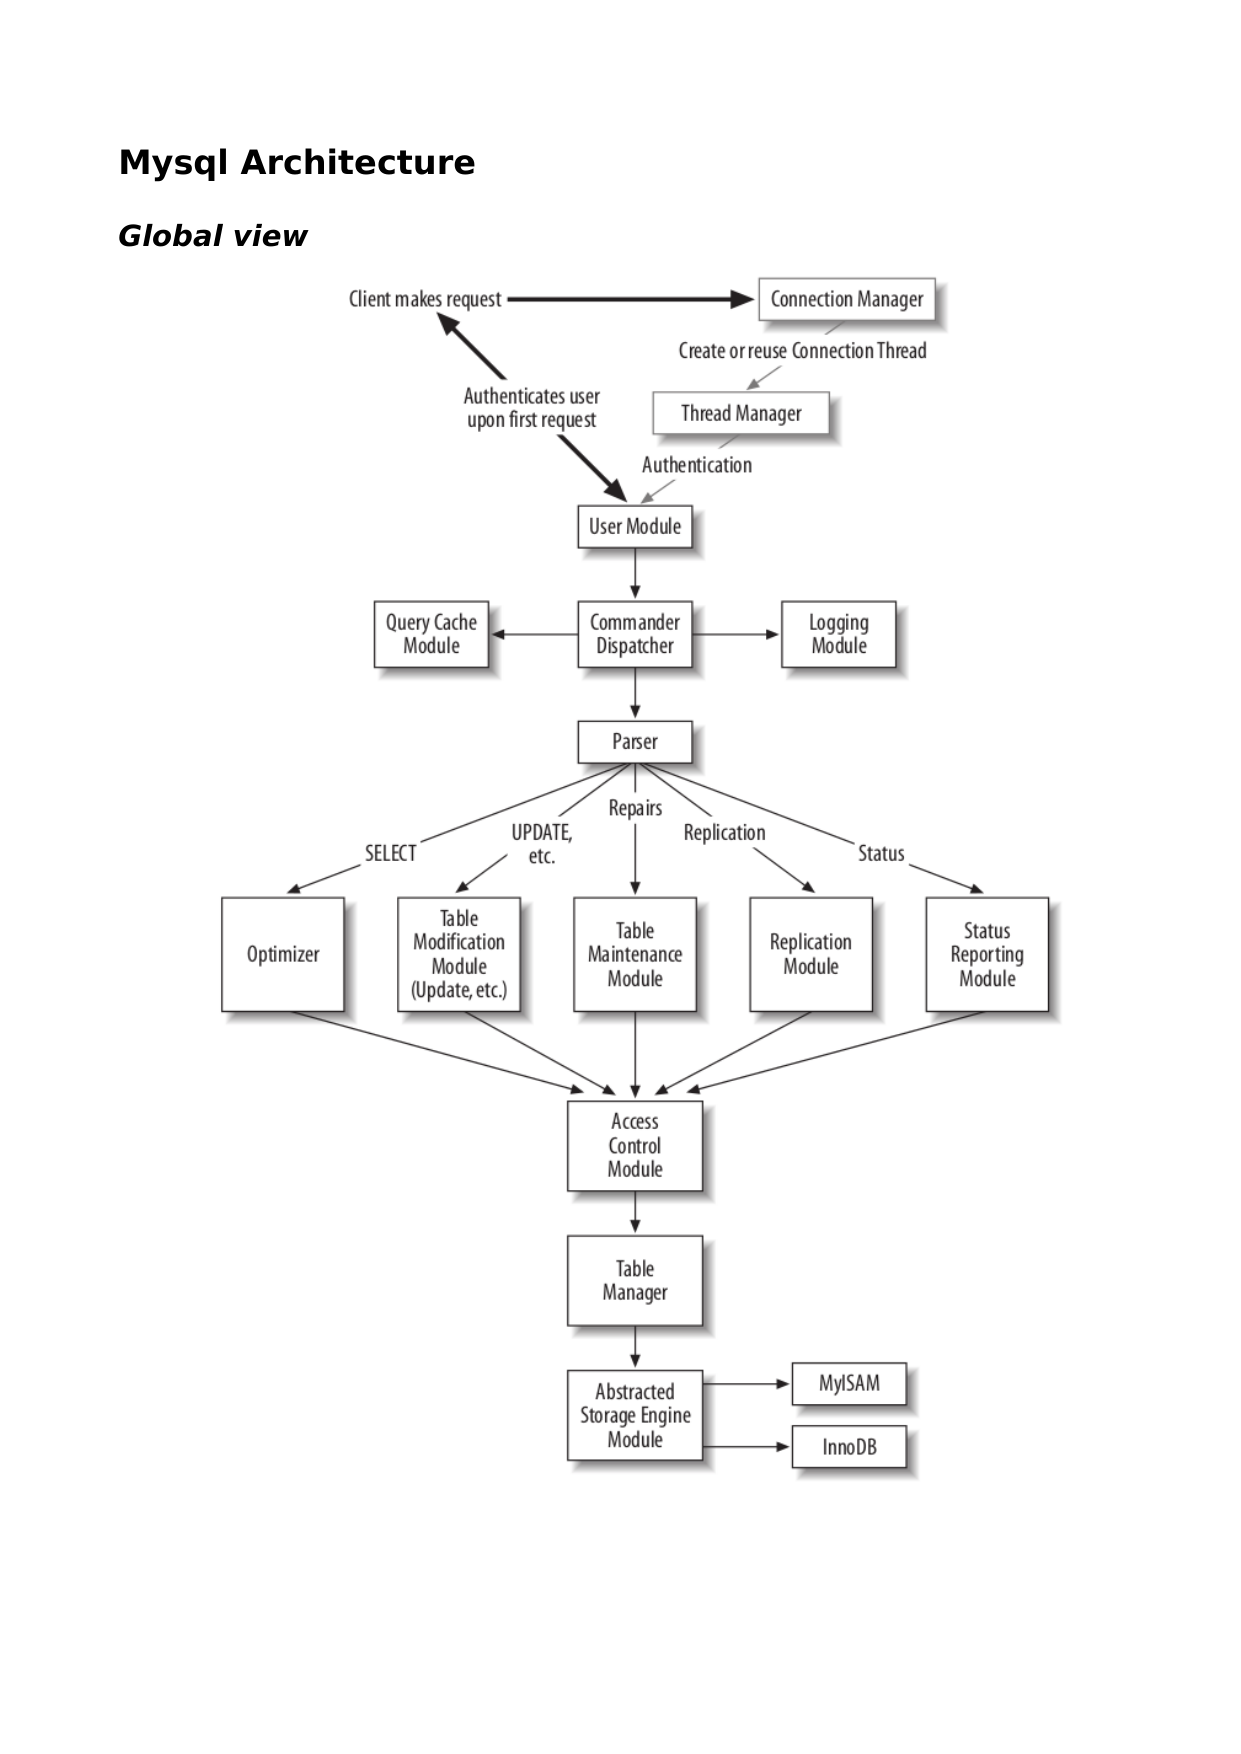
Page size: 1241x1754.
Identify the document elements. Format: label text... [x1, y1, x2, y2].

subtitle Global view [118, 220, 1122, 254]
subtitle Mysql Architecture [118, 143, 1122, 182]
picture [118, 266, 1123, 1494]
